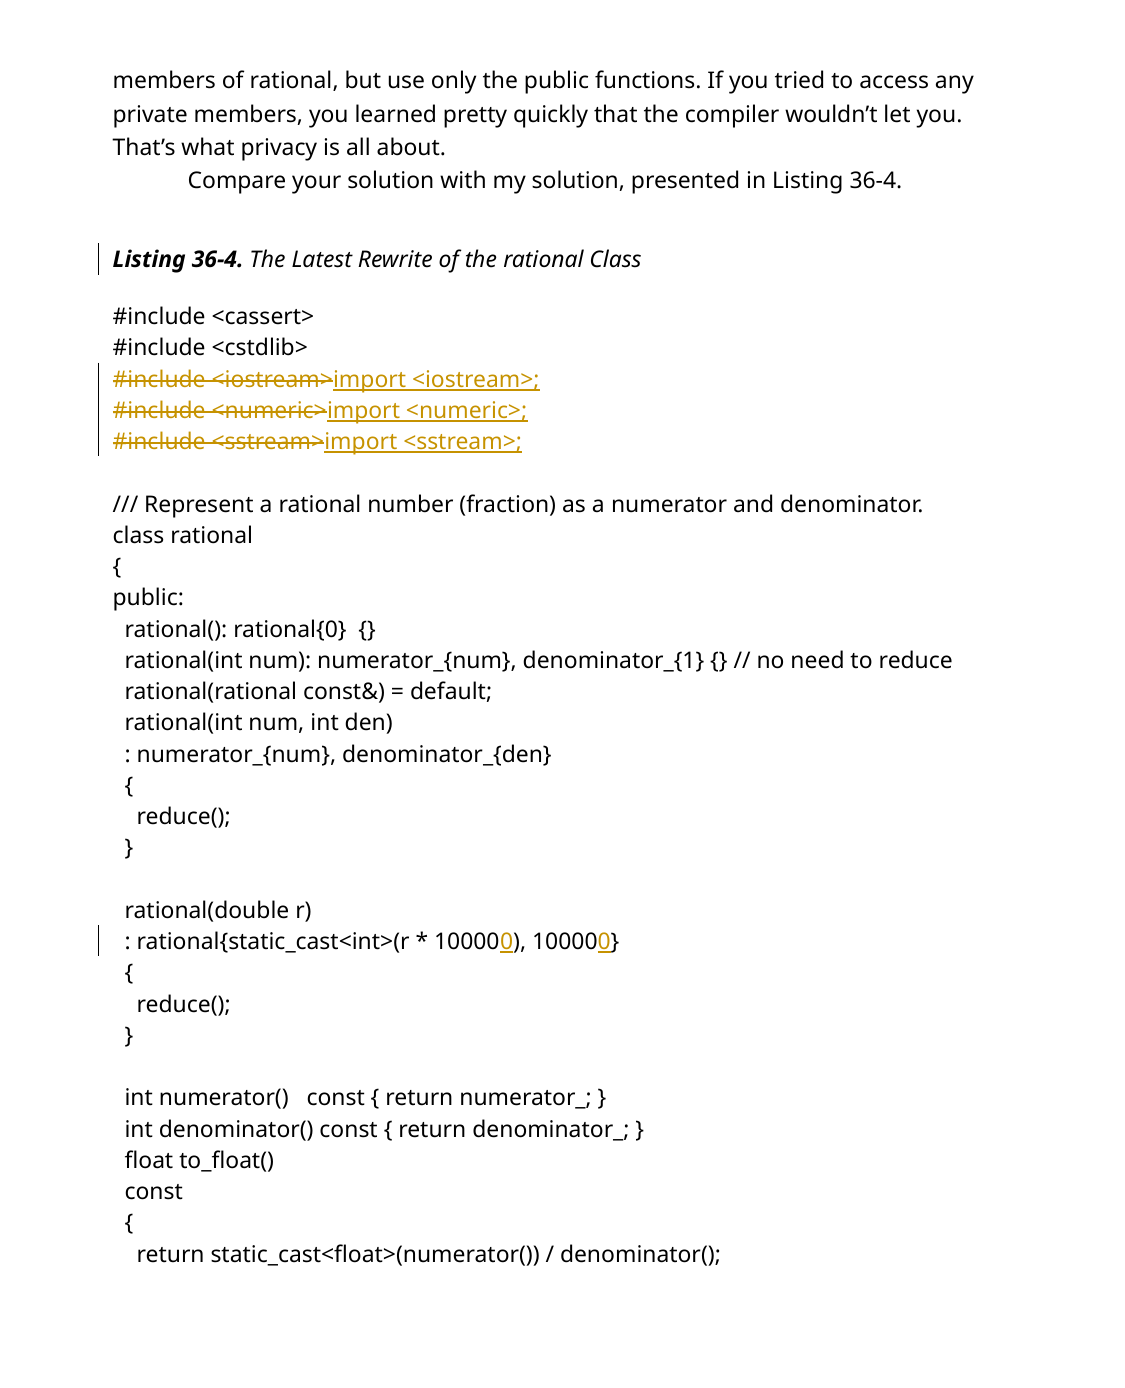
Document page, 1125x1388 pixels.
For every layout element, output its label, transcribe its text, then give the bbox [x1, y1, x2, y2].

text rational(double r) [112, 894, 1012, 925]
text reduce(); [112, 800, 1012, 831]
text /// Represent a rational number (fraction) as a numerator and denominator. [112, 488, 1012, 519]
text { [112, 769, 1012, 800]
text int numerator() const { return numerator_; } [112, 1081, 1012, 1113]
text import <numeric>; [112, 394, 1012, 425]
text { [112, 550, 1012, 581]
text rational(int num, int den) [112, 706, 1012, 738]
text Compare your solution with my solution, presented in Listing 36-4. [112, 162, 1012, 195]
text public: [112, 581, 1012, 613]
text } [112, 831, 1012, 863]
text float to_float() [112, 1144, 1012, 1175]
text rational(int num): numerator_{num}, denominator_{1} {} // no need to reduce [112, 644, 1012, 675]
text return static_cast<float>(numerator()) / denominator(); [112, 1238, 1012, 1269]
text reduce(); [112, 988, 1012, 1019]
text import <sstream>; [112, 425, 1012, 456]
text #include <cstdlib> [112, 331, 1012, 363]
text class rational [112, 519, 1012, 550]
text : numerator_{num}, denominator_{den} [112, 738, 1012, 769]
text int denominator() const { return denominator_; } [112, 1113, 1012, 1144]
text : rational{static_cast<int>(r * 100000), 100000} [112, 925, 1012, 956]
text rational(): rational{0} {} [112, 613, 1012, 644]
text const [112, 1175, 1012, 1206]
text import <iostream>; [112, 363, 1012, 394]
text #include <cassert> [112, 300, 1012, 331]
text rational(rational const&) = default; [112, 675, 1012, 706]
text } [112, 1019, 1012, 1050]
text { [112, 956, 1012, 988]
text Listing 36-4. The Latest Rewrite of the rational Class [112, 243, 1012, 274]
text members of rational, but use only the public functions. If you tried to access any private members, you learned pretty quickly that the compiler wouldn’t let you. That’s what privacy is all about. [112, 62, 1012, 162]
text { [112, 1206, 1012, 1238]
